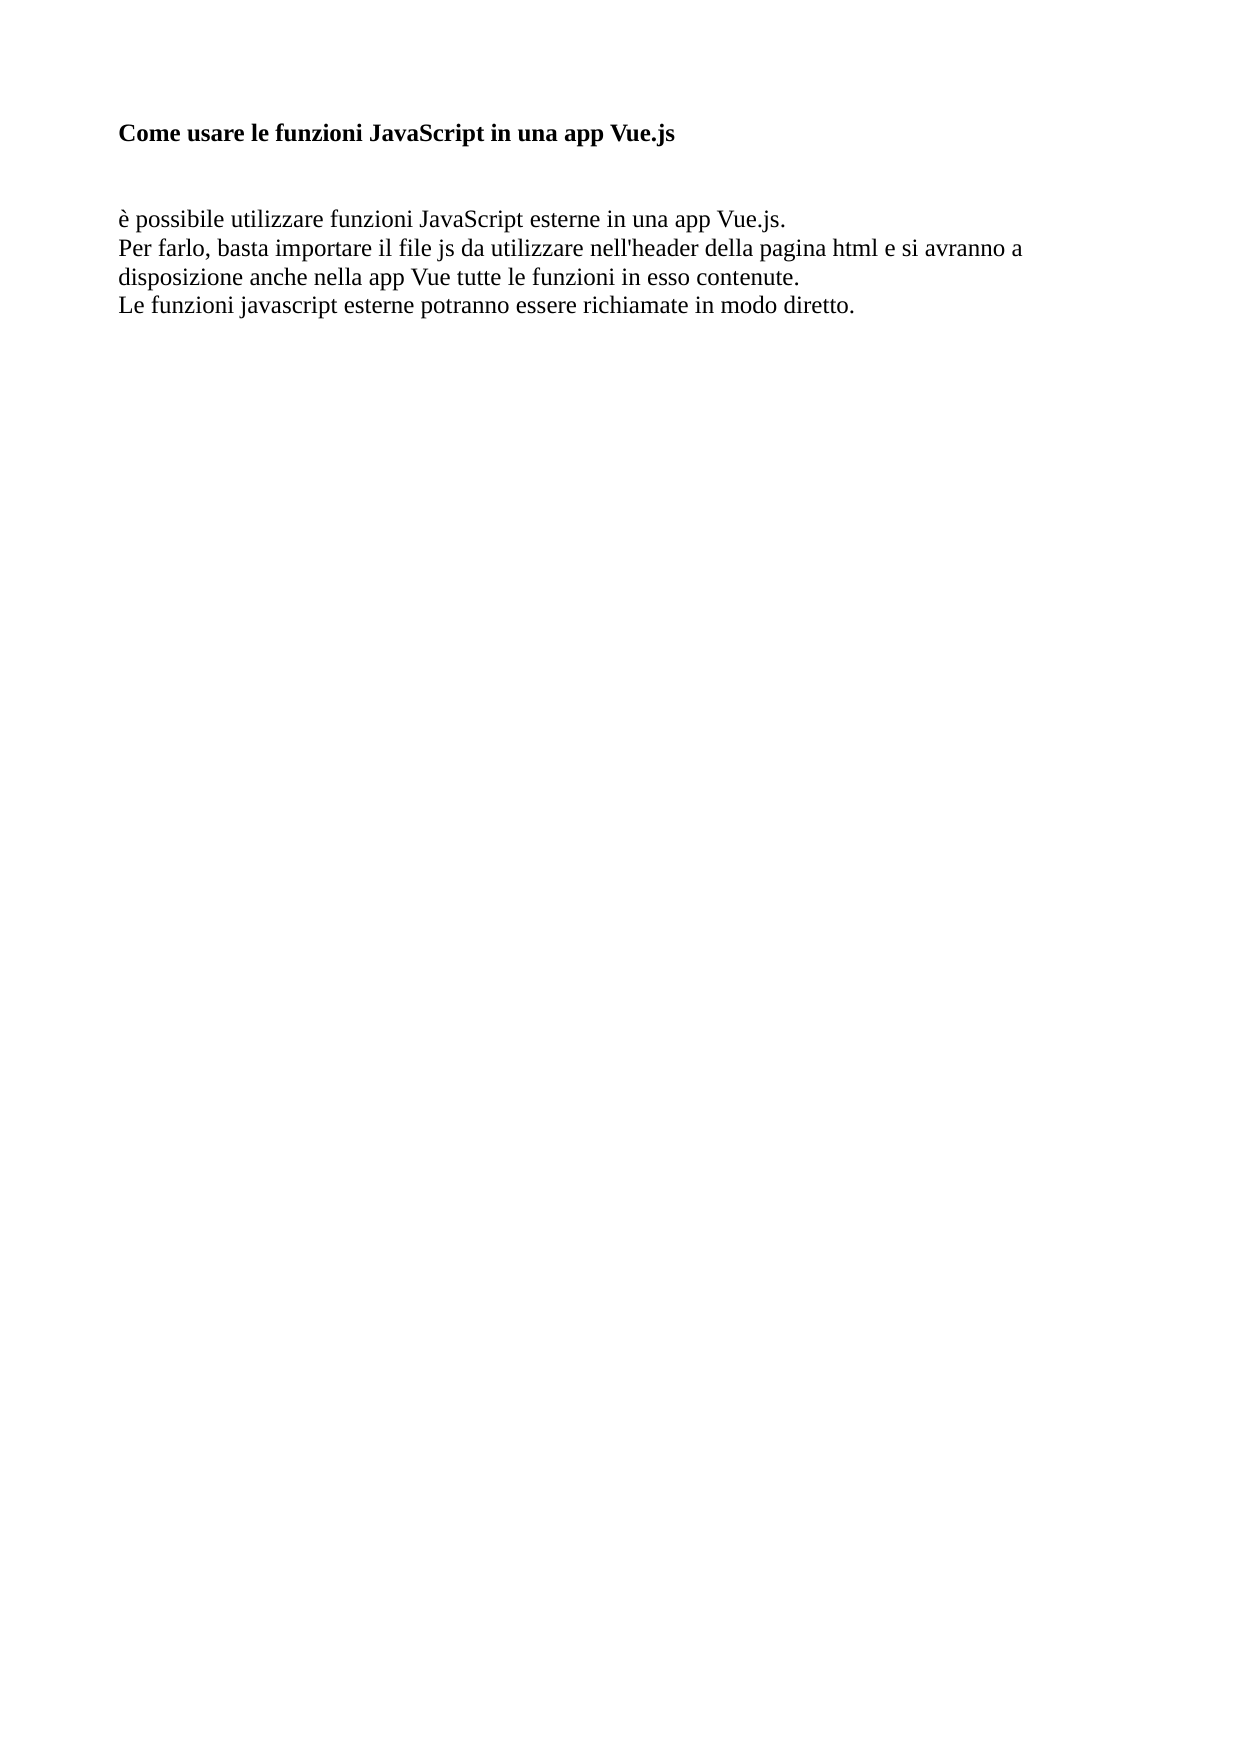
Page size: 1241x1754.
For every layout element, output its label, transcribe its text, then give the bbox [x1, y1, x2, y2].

text è possibile utilizzare funzioni JavaScript esterne in una app Vue.js. [118, 204, 1122, 233]
text Le funzioni javascript esterne potranno essere richiamate in modo diretto. [118, 291, 1122, 319]
text Per farlo, basta importare il file js da utilizzare nell'header della pagina html e si avranno a disposizione anche nella app Vue tutte le funzioni in esso contenute. [118, 233, 1122, 291]
text Come usare le funzioni JavaScript in una app Vue.js [118, 118, 1122, 147]
